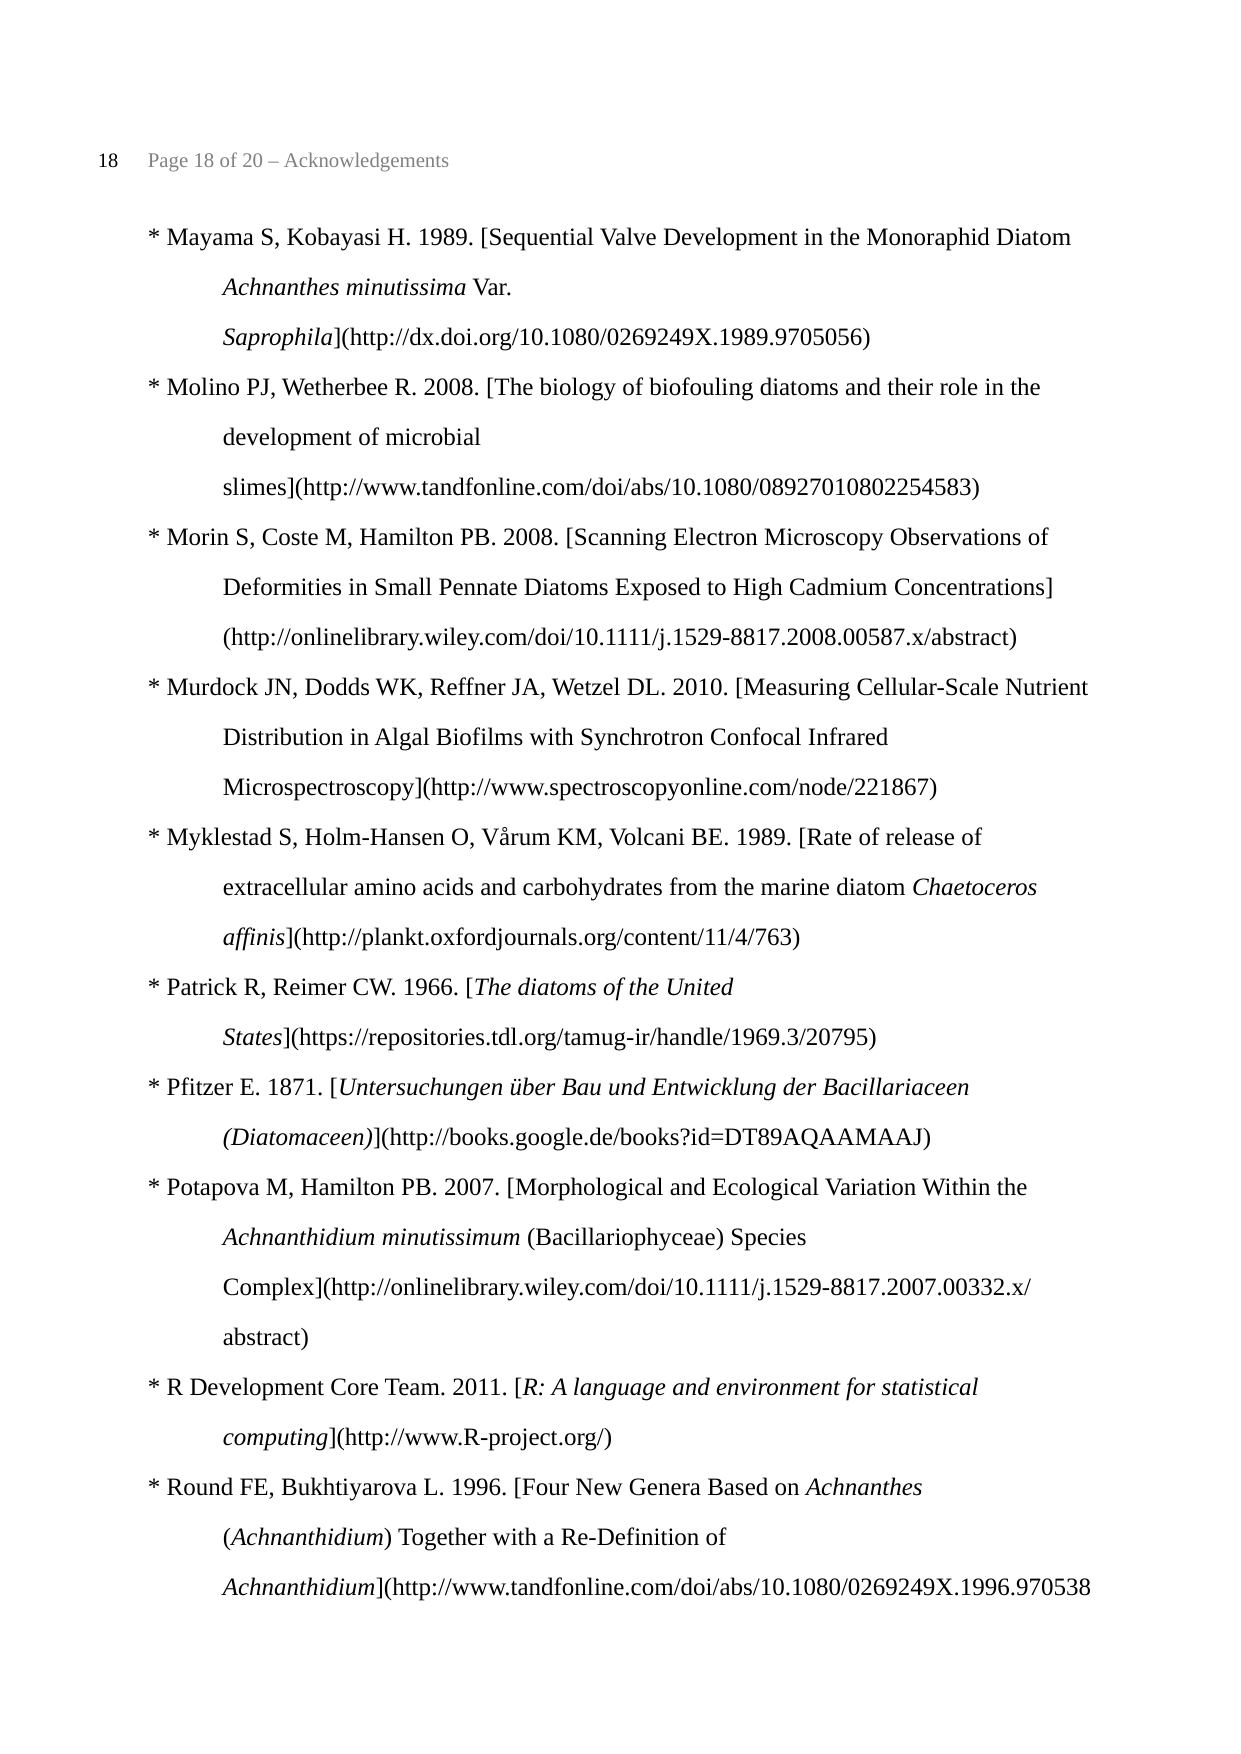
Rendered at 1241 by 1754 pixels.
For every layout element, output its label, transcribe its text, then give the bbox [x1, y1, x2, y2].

text * R Development Core Team. 2011. [R: A language and environment for statistical computing](http://www.R-project.org/) [148, 1351, 1093, 1451]
text * Mayama S, Kobayasi H. 1989. [Sequential Valve Development in the Monoraphid Diatom Achnanthes minutissima Var. Saprophila](http://dx.doi.org/10.1080/0269249X.1989.9705056) [148, 201, 1093, 351]
text * Molino PJ, Wetherbee R. 2008. [The biology of biofouling diatoms and their role in the development of microbial slimes](http://www.tandfonline.com/doi/abs/10.1080/08927010802254583) [148, 351, 1093, 501]
text * Potapova M, Hamilton PB. 2007. [Morphological and Ecological Variation Within the Achnanthidium minutissimum (Bacillariophyceae) Species Complex](http://onlinelibrary.wiley.com/doi/10.1111/j.1529-8817.2007.00332.x/abstract) [148, 1151, 1093, 1351]
text * Patrick R, Reimer CW. 1966. [The diatoms of the United States](https://repositories.tdl.org/tamug-ir/handle/1969.3/20795) [148, 951, 1093, 1051]
text * Murdock JN, Dodds WK, Reffner JA, Wetzel DL. 2010. [Measuring Cellular-Scale Nutrient Distribution in Algal Biofilms with Synchrotron Confocal Infrared Microspectroscopy](http://www.spectroscopyonline.com/node/221867) [148, 651, 1093, 801]
text * Pfitzer E. 1871. [Untersuchungen über Bau und Entwicklung der Bacillariaceen (Diatomaceen)](http://books.google.de/books?id=DT89AQAAMAAJ) [148, 1051, 1093, 1151]
text * Round FE, Bukhtiyarova L. 1996. [Four New Genera Based on Achnanthes (Achnanthidium) Together with a Re-Definition of Achnanthidium](http://www.tandfonline.com/doi/abs/10.1080/0269249X.1996.970538 [148, 1451, 1093, 1601]
text * Myklestad S, Holm-Hansen O, Vårum KM, Volcani BE. 1989. [Rate of release of extracellular amino acids and carbohydrates from the marine diatom Chaetoceros affinis](http://plankt.oxfordjournals.org/content/11/4/763) [148, 801, 1093, 951]
text * Morin S, Coste M, Hamilton PB. 2008. [Scanning Electron Microscopy Observations of Deformities in Small Pennate Diatoms Exposed to High Cadmium Concentrations](http://onlinelibrary.wiley.com/doi/10.1111/j.1529-8817.2008.00587.x/abstract) [148, 501, 1093, 651]
